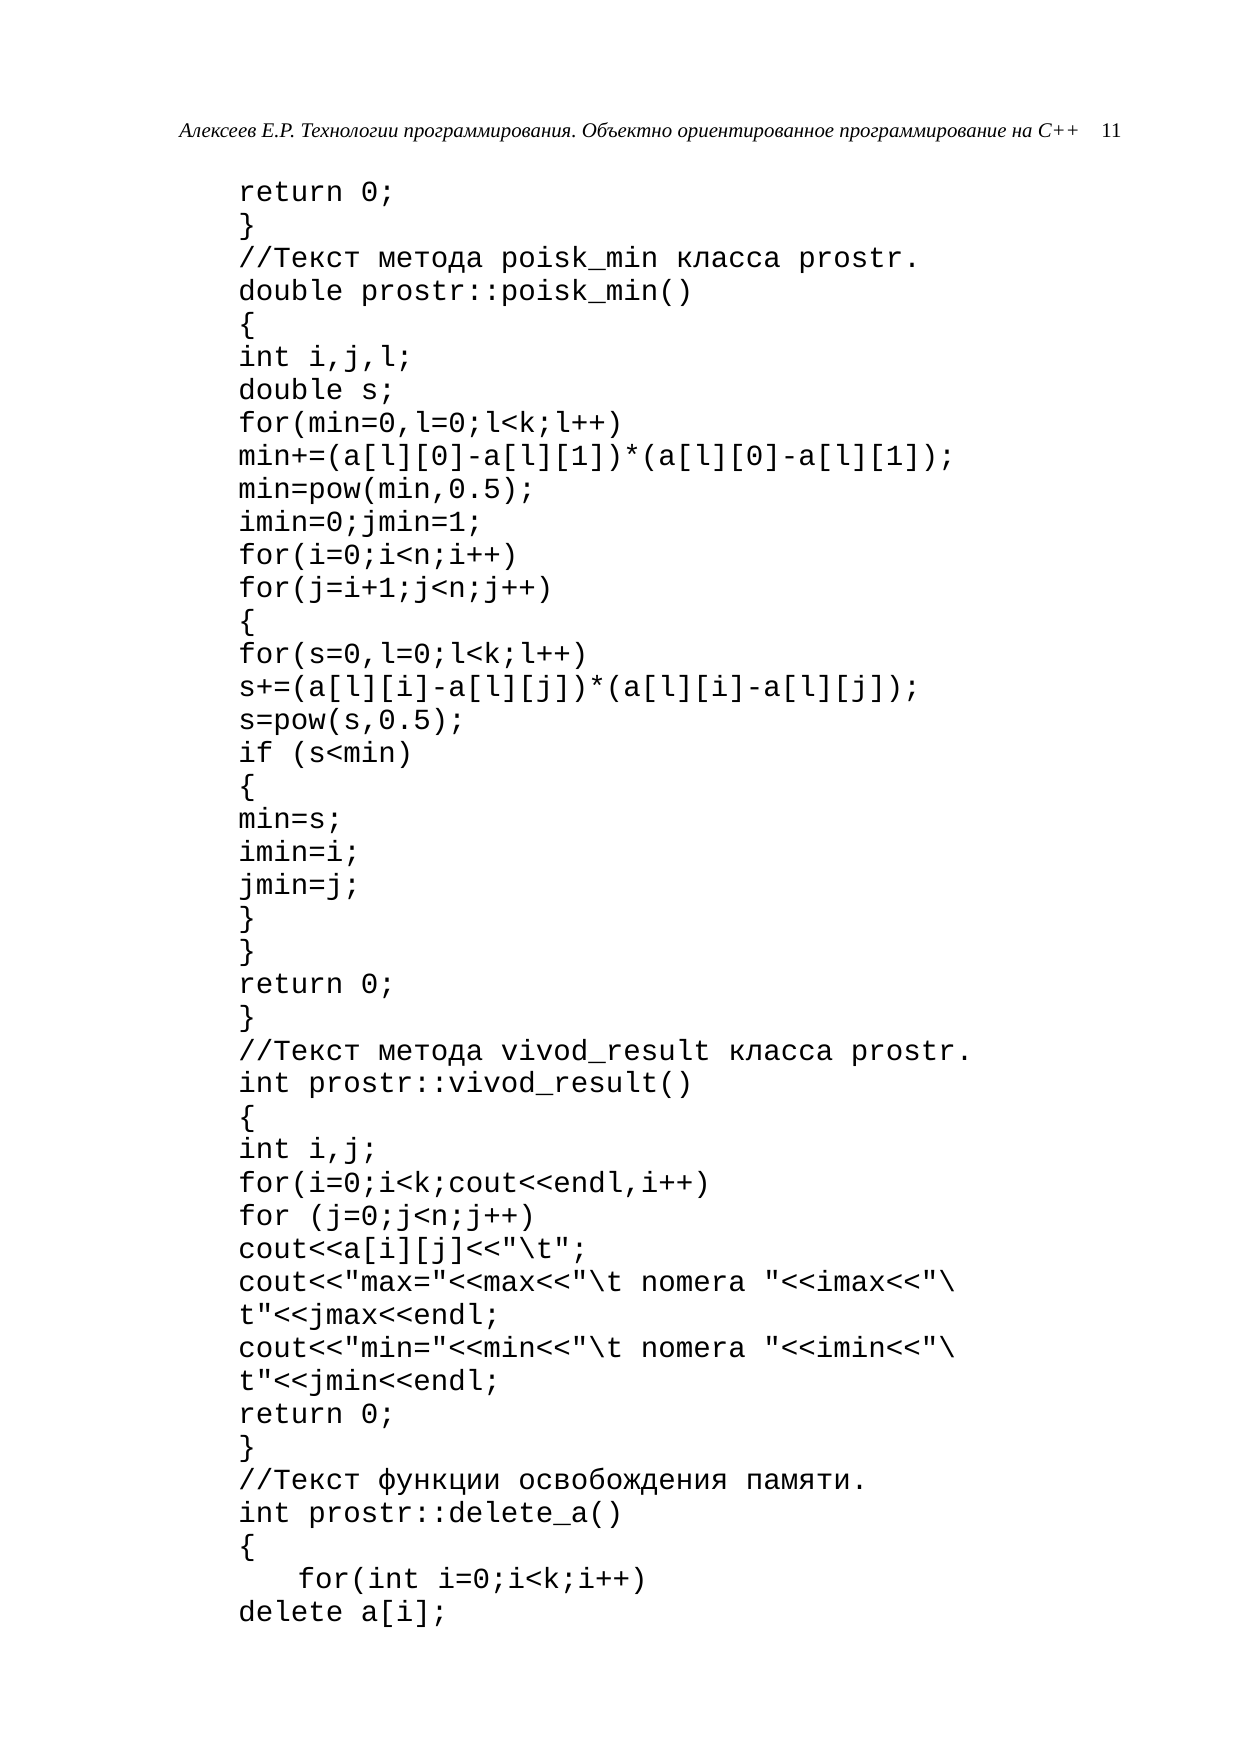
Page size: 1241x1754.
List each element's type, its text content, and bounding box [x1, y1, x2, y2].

text for(i=0;i<n;i++) [238, 540, 1121, 573]
text double s; [238, 375, 1121, 408]
text s=pow(s,0.5); [238, 705, 1121, 738]
text { [238, 771, 1121, 804]
text cout<<a[i][j]<<"\t"; [238, 1234, 1121, 1267]
text } [238, 937, 1121, 969]
text imin=i; [238, 837, 1121, 871]
text return 0; [238, 1399, 1121, 1432]
text for(s=0,l=0;l<k;l++) [238, 639, 1121, 672]
text //Текст метода poisk_min класса prostr. [238, 243, 1121, 276]
text int prostr::vivod_result() [238, 1069, 1121, 1102]
text { [238, 1102, 1121, 1135]
text { [238, 606, 1121, 639]
text for(min=0,l=0;l<k;l++) [238, 408, 1121, 441]
text int i,j; [238, 1135, 1121, 1168]
text jmin=j; [238, 871, 1121, 903]
text return 0; [238, 969, 1121, 1003]
text } [238, 903, 1121, 937]
text //Текст метода vivod_result класса prostr. [238, 1036, 1121, 1069]
text } [238, 1003, 1121, 1036]
text delete a[i]; [238, 1597, 1121, 1630]
text for(i=0;i<k;cout<<endl,i++) [238, 1168, 1121, 1201]
text for (j=0;j<n;j++) [238, 1201, 1121, 1234]
text min=s; [238, 804, 1121, 837]
text double prostr::poisk_min() [238, 276, 1121, 309]
text int i,j,l; [238, 342, 1121, 375]
text } [238, 1432, 1121, 1465]
text min=pow(min,0.5); [238, 474, 1121, 507]
text { [238, 309, 1121, 342]
text cout<<"min="<<min<<"\t nomera "<<imin<<"\t"<<jmin<<endl; [238, 1333, 1121, 1399]
text s+=(a[l][i]-a[l][j])*(a[l][i]-a[l][j]); [238, 672, 1121, 705]
text { [238, 1531, 1121, 1564]
text min+=(a[l][0]-a[l][1])*(a[l][0]-a[l][1]); [238, 441, 1121, 474]
text return 0; [238, 177, 1121, 210]
text int prostr::delete_a() [238, 1498, 1121, 1531]
text cout<<"max="<<max<<"\t nomera "<<imax<<"\t"<<jmax<<endl; [238, 1267, 1121, 1333]
text for(j=i+1;j<n;j++) [238, 573, 1121, 606]
text for(int i=0;i<k;i++) [238, 1564, 1121, 1597]
text } [238, 210, 1121, 243]
text if (s<min) [238, 738, 1121, 771]
text imin=0;jmin=1; [238, 507, 1121, 540]
text //Текст функции освобождения памяти. [238, 1465, 1121, 1498]
